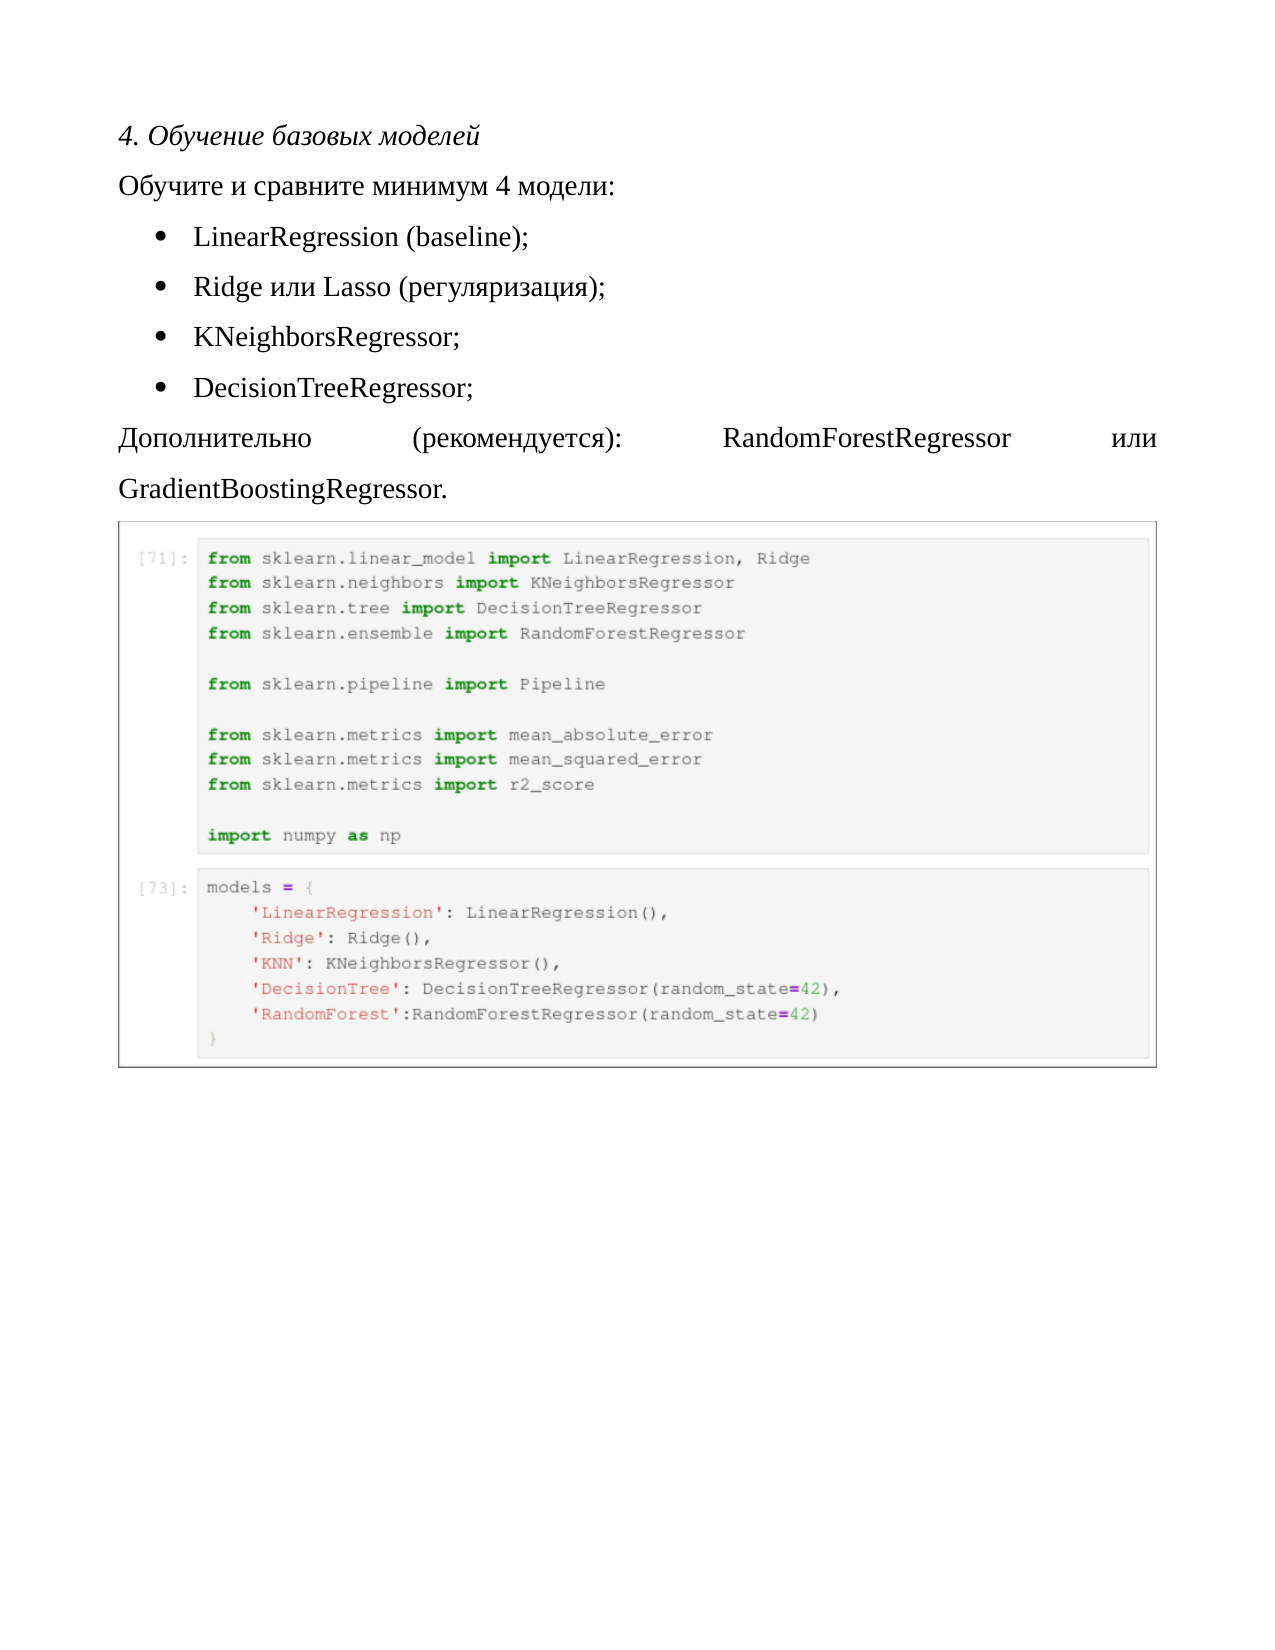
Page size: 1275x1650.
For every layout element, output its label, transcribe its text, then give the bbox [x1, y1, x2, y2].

list 4. Обучение базовых моделей [118, 118, 1157, 152]
picture [118, 521, 1157, 1068]
list LinearRegression (baseline); [156, 219, 1157, 252]
list DecisionTreeRegressor; [156, 370, 1157, 404]
text Дополнительно (рекомендуется): RandomForestRegressor или GradientBoostingRegressor. [118, 420, 1157, 504]
text Обучите и сравните минимум 4 модели: [118, 168, 1157, 202]
list KNeighborsRegressor; [156, 319, 1157, 353]
list Ridge или Lasso (регуляризация); [156, 269, 1157, 303]
